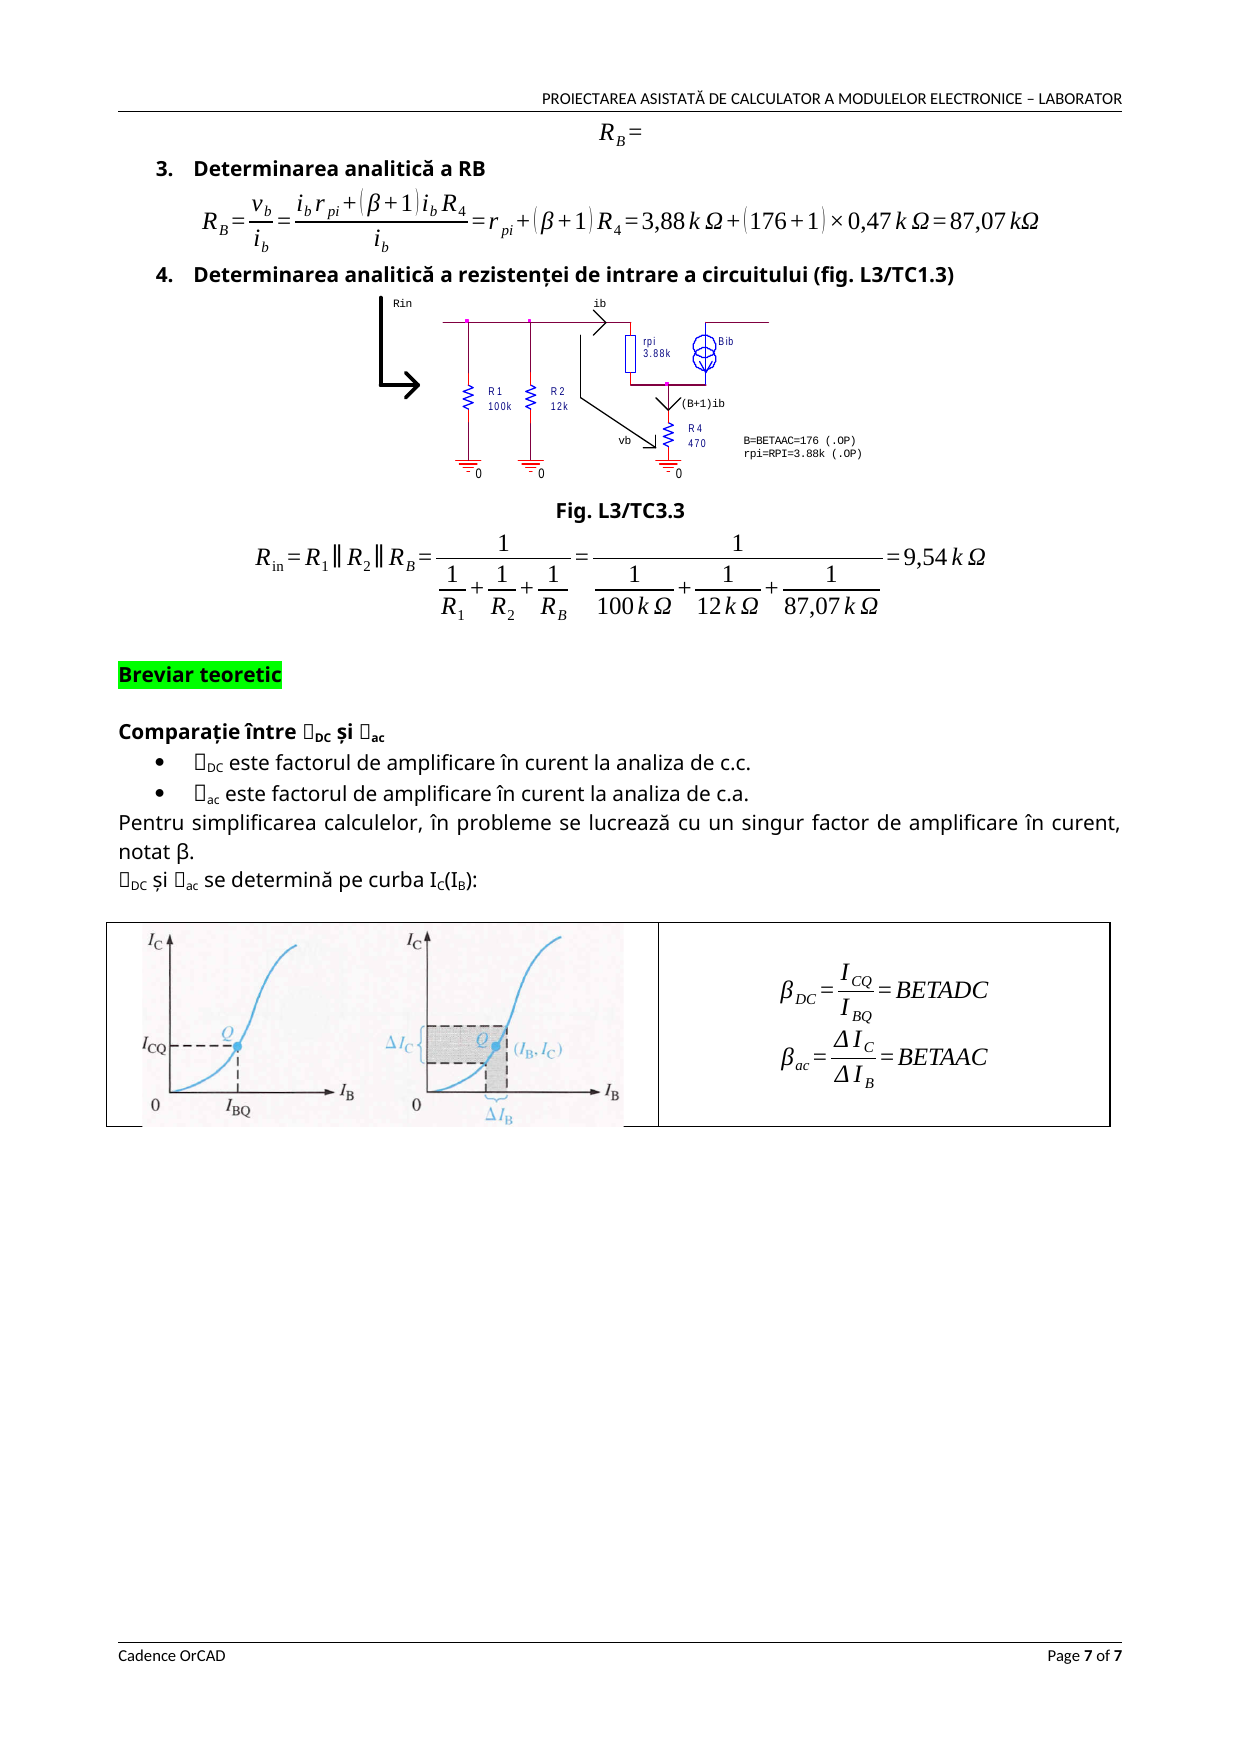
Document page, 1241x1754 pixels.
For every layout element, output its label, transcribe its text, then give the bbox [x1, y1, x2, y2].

text Fig. L3/TC3.3 [118, 496, 1122, 524]
table_header [659, 923, 1109, 1126]
table_header [624, 923, 658, 1126]
list ac este factorul de amplificare în curent la analiza de c.a. [156, 777, 1122, 808]
list Determinarea analitică a RB [156, 154, 1122, 183]
text Comparație între DC şi ac [118, 717, 1122, 746]
picture [142, 923, 624, 1127]
text Pentru simplificarea calculelor, în probleme se lucrează cu un singur factor de amplificare în curent, notat β. [118, 808, 1122, 865]
text Breviar teoretic [118, 661, 1122, 689]
list DC este factorul de amplificare în curent la analiza de c.c. [156, 746, 1122, 777]
text DC şi ac se determină pe curba IC(IB): [118, 865, 1122, 894]
list Determinarea analitică a rezistenței de intrare a circuitului (fig. L3/TC1.3) [156, 260, 1122, 288]
table_header [107, 923, 142, 1126]
